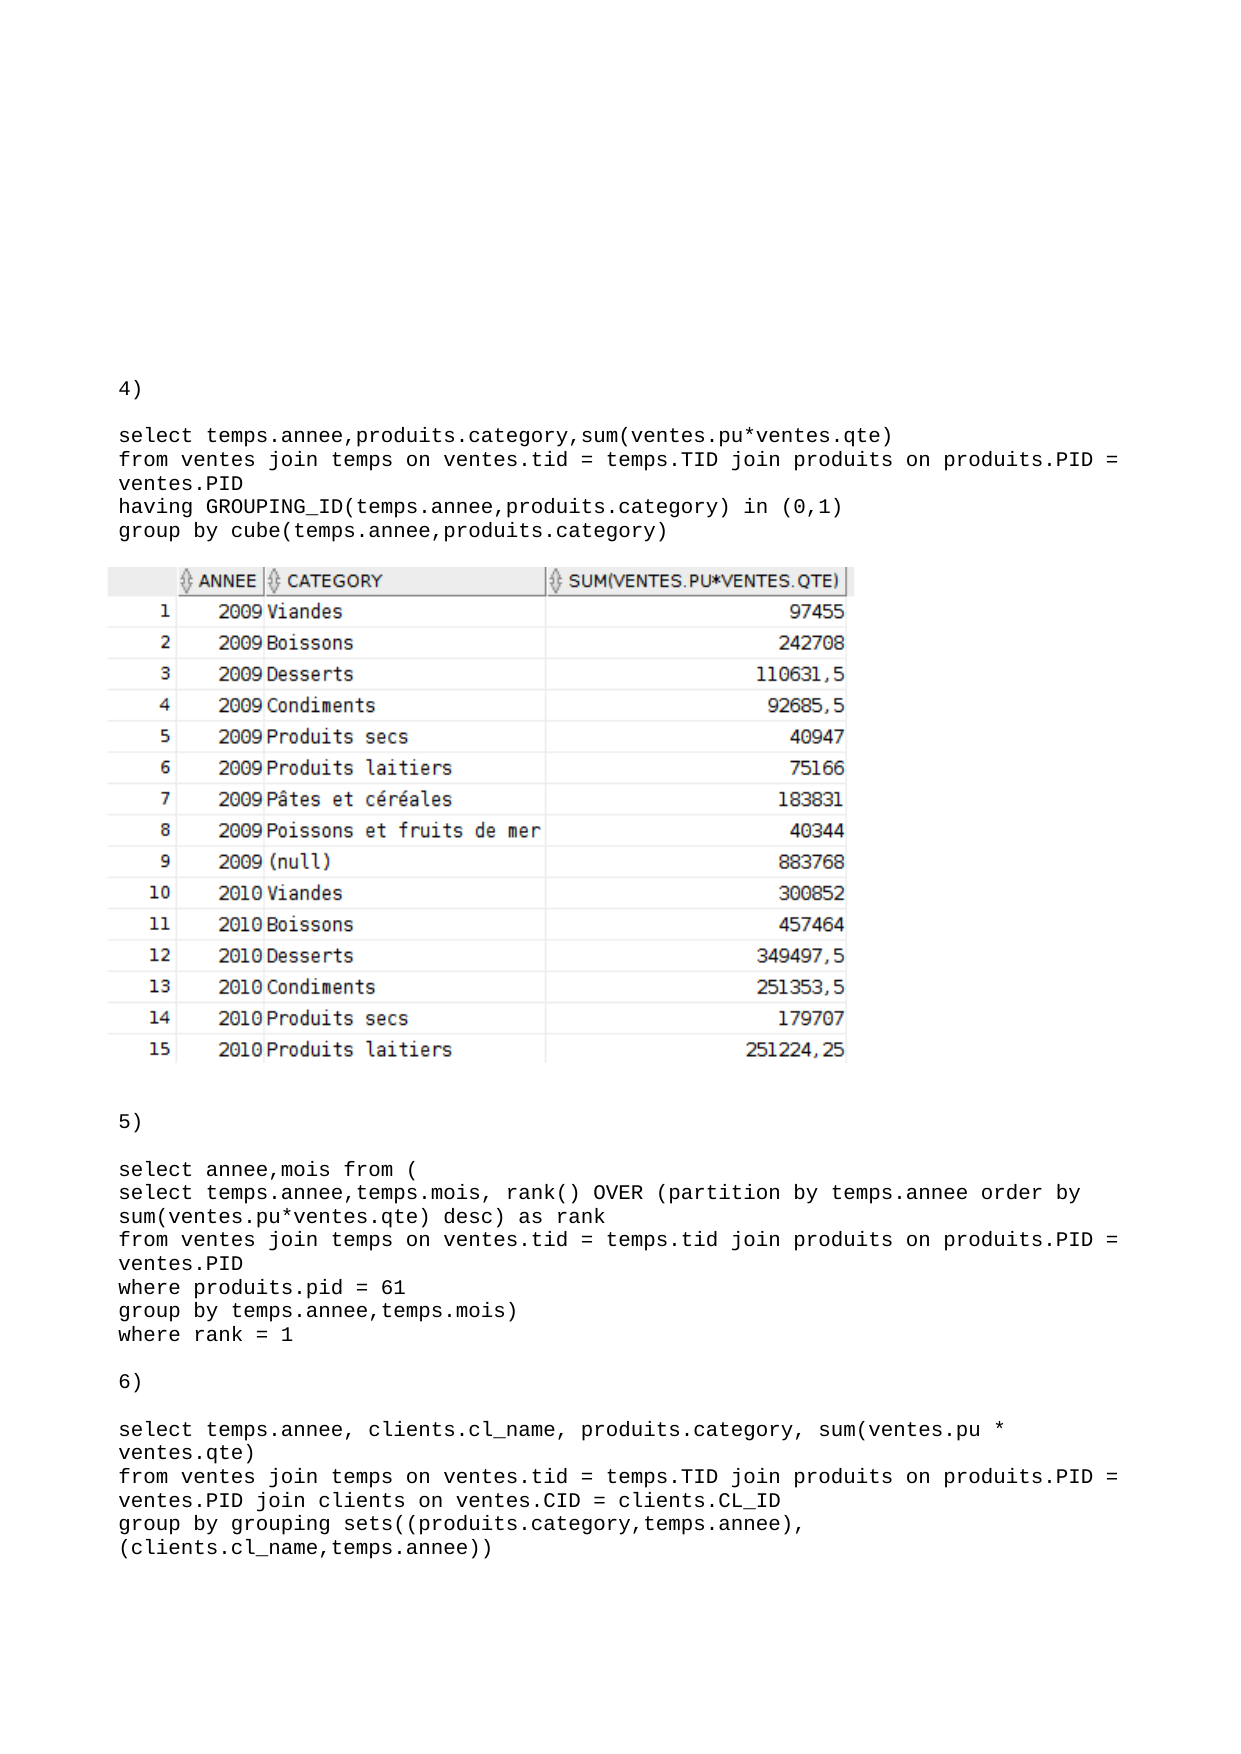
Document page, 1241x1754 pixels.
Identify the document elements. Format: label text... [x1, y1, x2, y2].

text having GROUPING_ID(temps.annee,produits.category) in (0,1) [118, 496, 1122, 520]
text select annee,mois from ( [118, 1158, 1122, 1182]
text 5) [118, 1111, 1122, 1135]
text 6) [118, 1371, 1122, 1395]
text select temps.annee,temps.mois, rank() OVER (partition by temps.annee order by sum(ventes.pu*ventes.qte) desc) as rank [118, 1182, 1122, 1229]
text where rank = 1 [118, 1324, 1122, 1348]
text from ventes join temps on ventes.tid = temps.TID join produits on produits.PID = ventes.PID join clients on ventes.CID = clients.CL_ID [118, 1466, 1122, 1513]
text group by temps.annee,temps.mois) [118, 1300, 1122, 1324]
picture [107, 567, 855, 1063]
text from ventes join temps on ventes.tid = temps.tid join produits on produits.PID = ventes.PID [118, 1229, 1122, 1277]
text group by grouping sets((produits.category,temps.annee),(clients.cl_name,temps.annee)) [118, 1513, 1122, 1561]
text 4) [118, 378, 1122, 402]
text select temps.annee,produits.category,sum(ventes.pu*ventes.qte) [118, 426, 1122, 449]
text from ventes join temps on ventes.tid = temps.TID join produits on produits.PID = ventes.PID [118, 449, 1122, 496]
text where produits.pid = 61 [118, 1277, 1122, 1300]
text group by cube(temps.annee,produits.category) [118, 520, 1122, 544]
text select temps.annee, clients.cl_name, produits.category, sum(ventes.pu * ventes.qte) [118, 1419, 1122, 1466]
